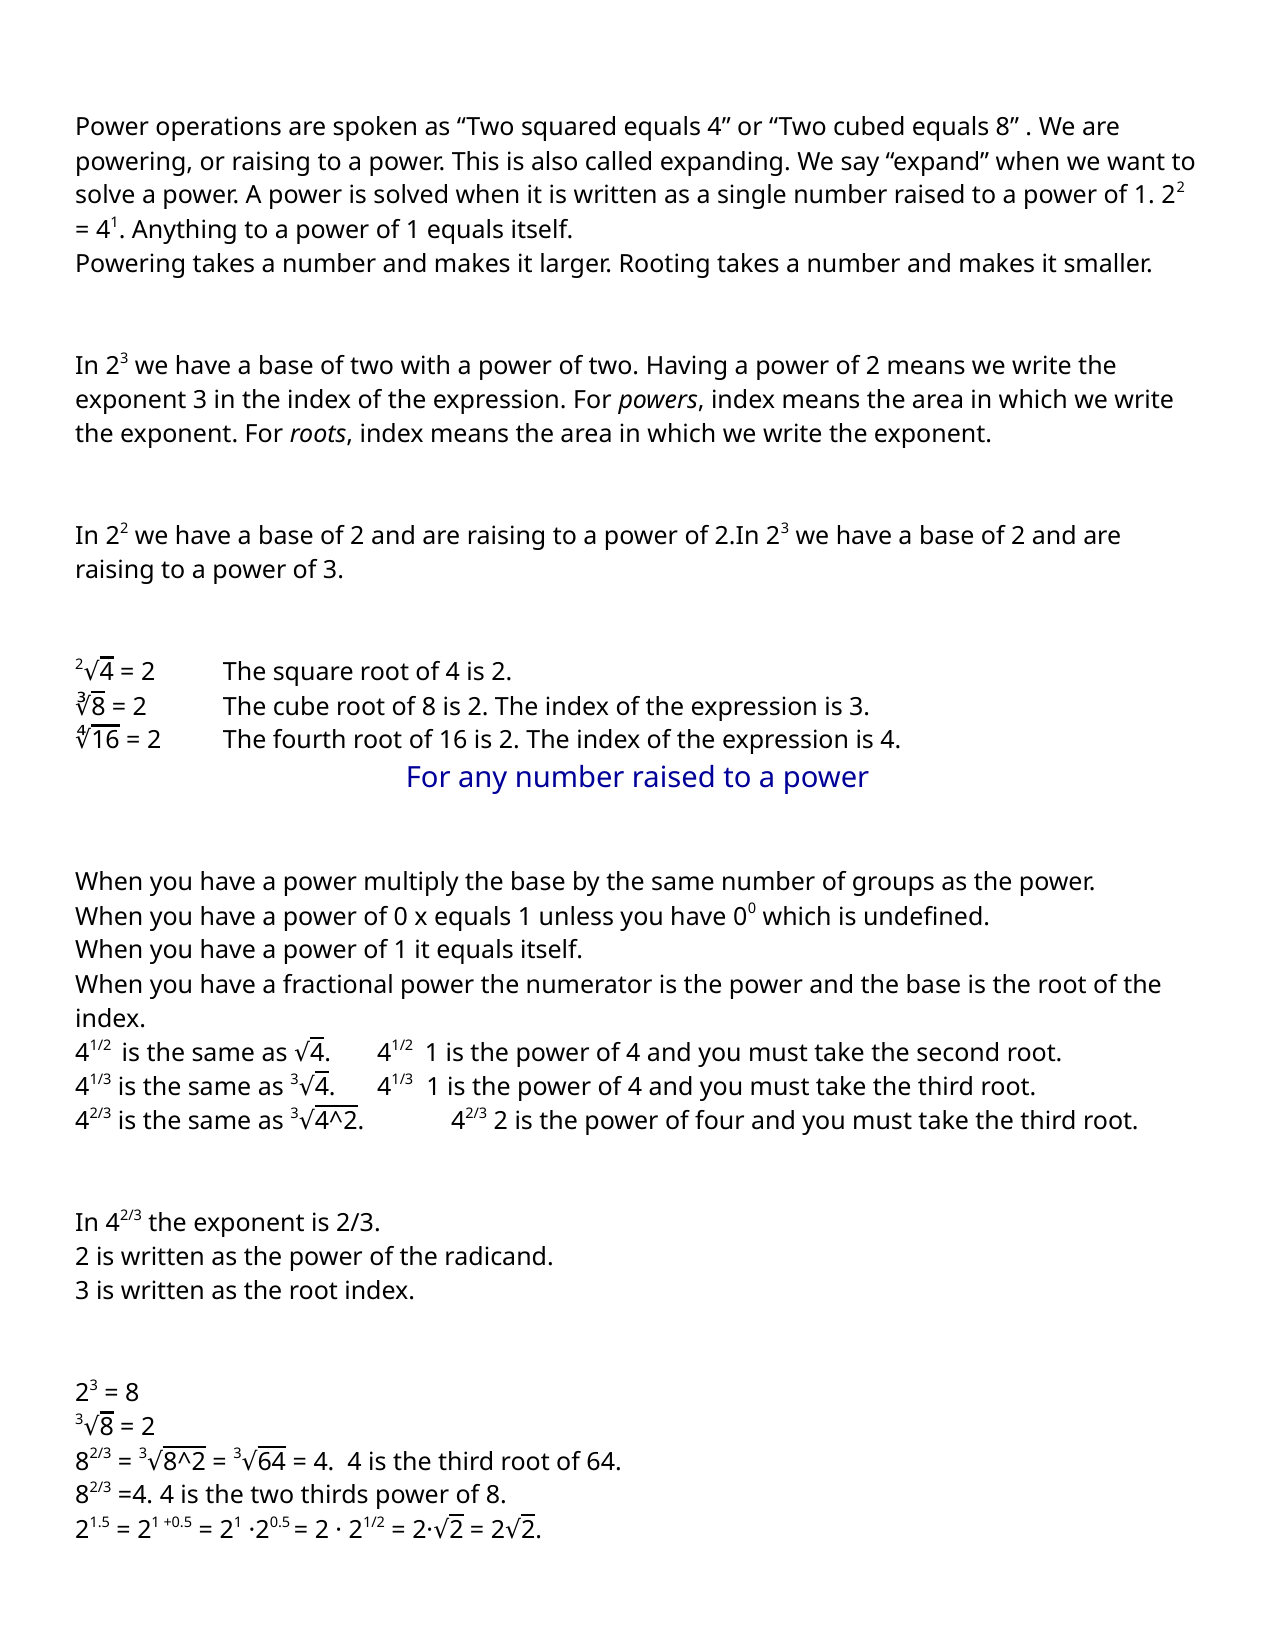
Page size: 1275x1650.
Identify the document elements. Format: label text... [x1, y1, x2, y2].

text When you have a power of 1 it equals itself. [75, 932, 1200, 966]
text 41/3 is the same as 3√4. 41/3 1 is the power of 4 and you must take the third root. [75, 1068, 1200, 1102]
text ∛8 = 2 The cube root of 8 is 2. The index of the expression is 3. [75, 688, 1200, 722]
text 2√4 = 2 The square root of 4 is 2. [75, 654, 1200, 688]
text Powering takes a number and makes it larger. Rooting takes a number and makes it smaller. [75, 245, 1200, 279]
text 82/3 = 3√8^2 = 3√64 = 4. 4 is the third root of 64. [75, 1443, 1200, 1477]
text For any number raised to a power [75, 756, 1200, 796]
text 82/3 =4. 4 is the two thirds power of 8. [75, 1477, 1200, 1511]
text 21.5 = 21 +0.5 = 21 ·20.5 = 2 · 21/2 = 2·√2 = 2√2. [75, 1511, 1200, 1545]
text ∜16 = 2 The fourth root of 16 is 2. The index of the expression is 4. [75, 722, 1200, 756]
text 3√8 = 2 [75, 1409, 1200, 1443]
text 41/2 is the same as √4. 41/2 1 is the power of 4 and you must take the second root. [75, 1034, 1200, 1068]
text 23 = 8 [75, 1375, 1200, 1409]
text When you have a power of 0 x equals 1 unless you have 00 which is undefined. [75, 898, 1200, 932]
text 3 is written as the root index. [75, 1273, 1200, 1307]
text In 42/3 the exponent is 2/3. [75, 1205, 1200, 1239]
text 2 is written as the power of the radicand. [75, 1239, 1200, 1273]
text 42/3 is the same as 3√4^2. 42/3 2 is the power of four and you must take the third root. [75, 1102, 1200, 1137]
text When you have a fractional power the numerator is the power and the base is the root of the index. [75, 966, 1200, 1034]
text When you have a power multiply the base by the same number of groups as the power. [75, 864, 1200, 898]
text In 22 we have a base of 2 and are raising to a power of 2.In 23 we have a base of 2 and are raising to a power of 3. [75, 518, 1200, 586]
text Power operations are spoken as “Two squared equals 4” or “Two cubed equals 8” . We are powering, or raising to a power. This is also called expanding. We say “expand” when we want to solve a power. A power is solved when it is written as a single number raised to a power of 1. 22 = 41. Anything to a power of 1 equals itself. [75, 109, 1200, 245]
text In 23 we have a base of two with a power of two. Having a power of 2 means we write the exponent 3 in the index of the expression. For powers, index means the area in which we write the exponent. For roots, index means the area in which we write the exponent. [75, 347, 1200, 450]
